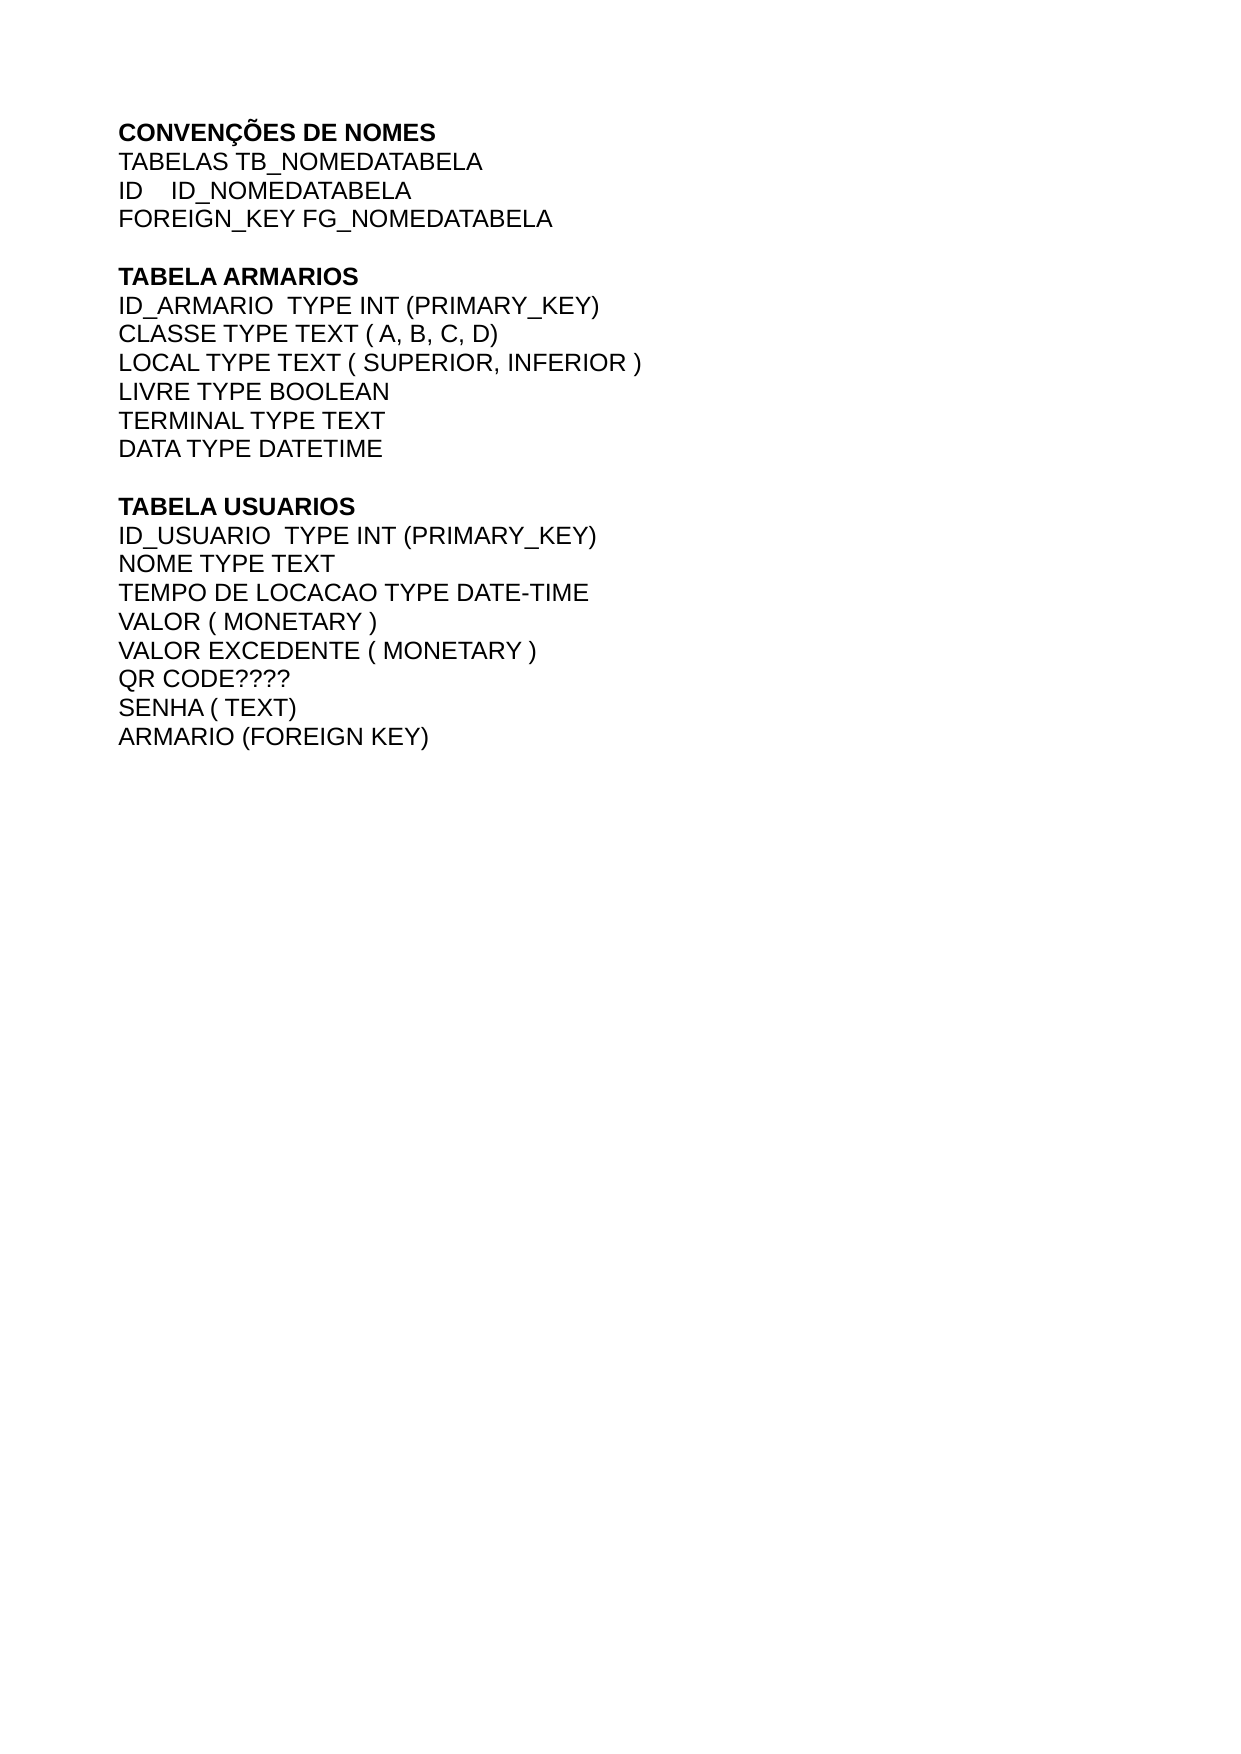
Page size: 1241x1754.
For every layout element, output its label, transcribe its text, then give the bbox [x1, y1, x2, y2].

text VALOR ( MONETARY ) [118, 607, 1122, 636]
text ID_ARMARIO TYPE INT (PRIMARY_KEY) [118, 291, 1122, 319]
text CLASSE TYPE TEXT ( A, B, C, D) [118, 319, 1122, 348]
text TABELAS TB_NOMEDATABELA [118, 147, 1122, 176]
text TABELA ARMARIOS [118, 262, 1122, 291]
text ARMARIO (FOREIGN KEY) [118, 722, 1122, 751]
text SENHA ( TEXT) [118, 693, 1122, 722]
text NOME TYPE TEXT [118, 549, 1122, 578]
text FOREIGN_KEY FG_NOMEDATABELA [118, 204, 1122, 233]
text LOCAL TYPE TEXT ( SUPERIOR, INFERIOR ) [118, 348, 1122, 377]
text TERMINAL TYPE TEXT [118, 406, 1122, 434]
text LIVRE TYPE BOOLEAN [118, 377, 1122, 406]
text ID ID_NOMEDATABELA [118, 176, 1122, 204]
text VALOR EXCEDENTE ( MONETARY ) [118, 636, 1122, 664]
text TEMPO DE LOCACAO TYPE DATE-TIME [118, 578, 1122, 607]
text QR CODE???? [118, 664, 1122, 693]
text ID_USUARIO TYPE INT (PRIMARY_KEY) [118, 521, 1122, 549]
text CONVENÇÕES DE NOMES [118, 118, 1122, 147]
text DATA TYPE DATETIME [118, 434, 1122, 463]
text TABELA USUARIOS [118, 492, 1122, 521]
